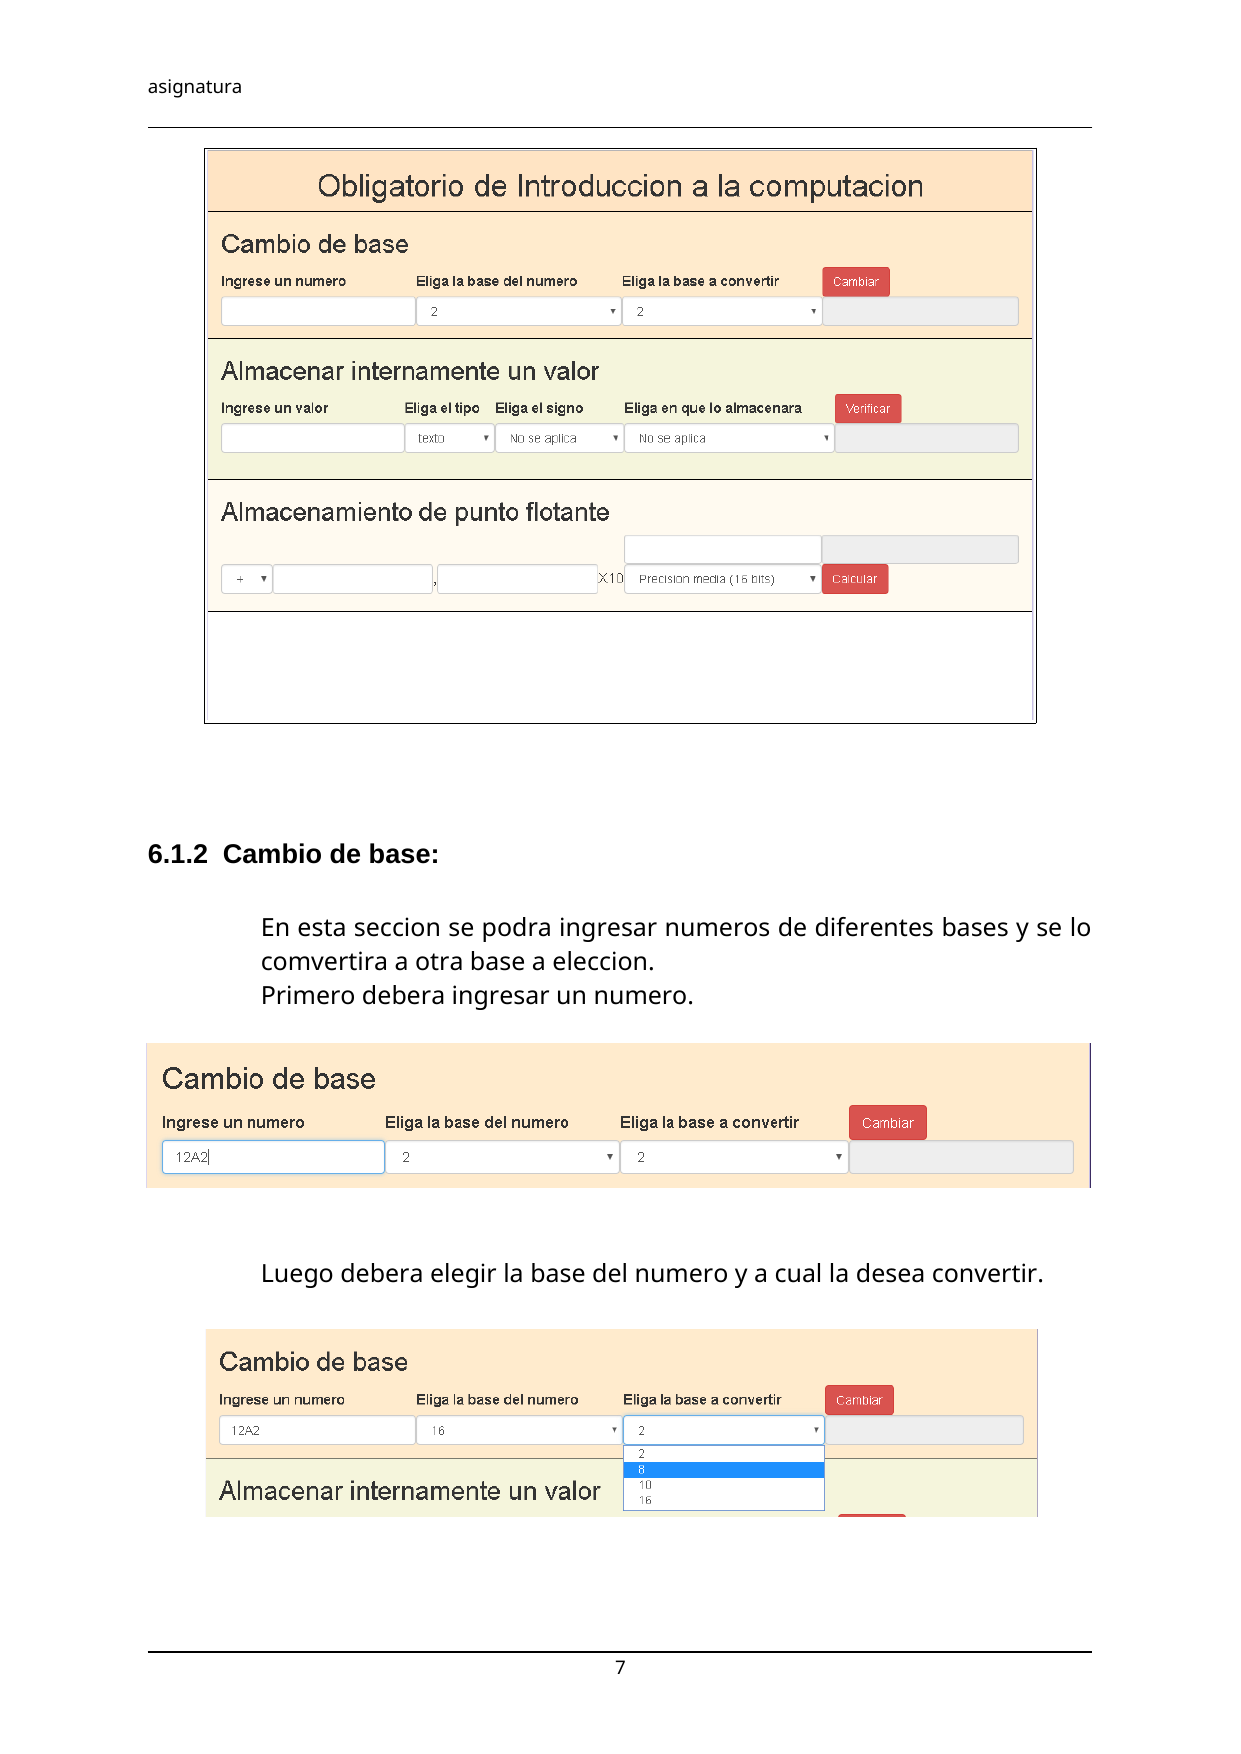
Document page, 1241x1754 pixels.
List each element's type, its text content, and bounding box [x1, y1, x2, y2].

text Luego debera elegir la base del numero y a cual la desea convertir. [261, 1256, 1092, 1290]
subtitle Cambio de base: [148, 838, 1092, 869]
text En esta seccion se podra ingresar numeros de diferentes bases y se lo comvertira a otra base a eleccion. [261, 909, 1092, 978]
text Primero debera ingresar un numero. [261, 978, 1092, 1012]
